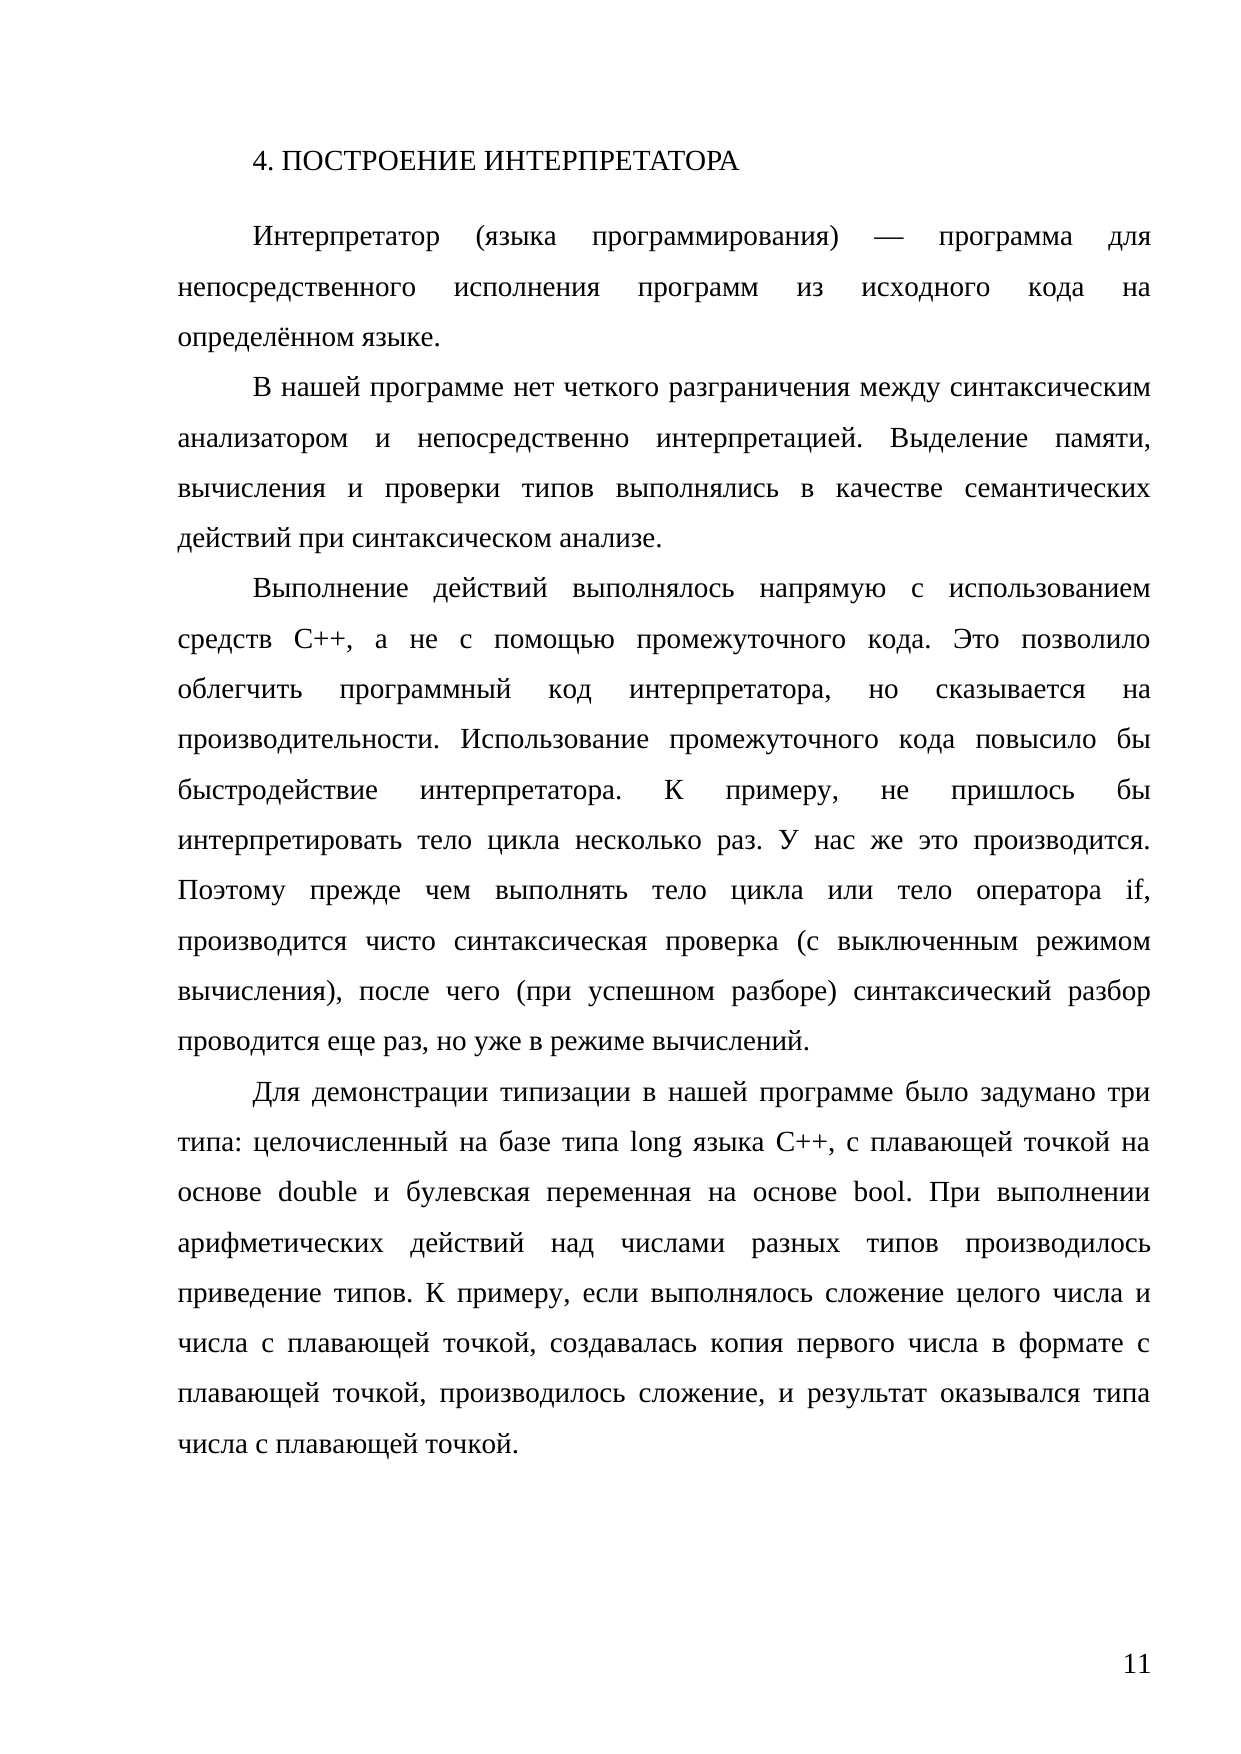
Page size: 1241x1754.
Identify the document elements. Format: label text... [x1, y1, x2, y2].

text Для демонстрации типизации в нашей программе было задумано три типа: целочисленный на базе типа long языка C++, с плавающей точкой на основе double и булевская переменная на основе bool. При выполнении арифметических действий над числами разных типов производилось приведение типов. К примеру, если выполнялось сложение целого числа и числа с плавающей точкой, создавалась копия первого числа в формате с плавающей точкой, производилось сложение, и результат оказывался типа числа с плавающей точкой. [177, 1074, 1152, 1459]
text Выполнение действий выполнялось напрямую с использованием средств C++, а не с помощью промежуточного кода. Это позволило облегчить программный код интерпретатора, но сказывается на производительности. Использование промежуточного кода повысило бы быстродействие интерпретатора. К примеру, не пришлось бы интерпретировать тело цикла несколько раз. У нас же это производится. Поэтому прежде чем выполнять тело цикла или тело оператора if, производится чисто синтаксическая проверка (с выключенным режимом вычисления), после чего (при успешном разборе) синтаксический разбор проводится еще раз, но уже в режиме вычислений. [177, 571, 1152, 1057]
text Интерпретатор (языка программирования) — программа для непосредственного исполнения программ из исходного кода на определённом языке. [177, 218, 1152, 353]
text В нашей программе нет четкого разграничения между синтаксическим анализатором и непосредственно интерпретацией. Выделение памяти, вычисления и проверки типов выполнялись в качестве семантических действий при синтаксическом анализе. [177, 369, 1152, 554]
subtitle 4. ПОСТРОЕНИЕ ИНТЕРПРЕТАТОРА [177, 143, 1152, 177]
